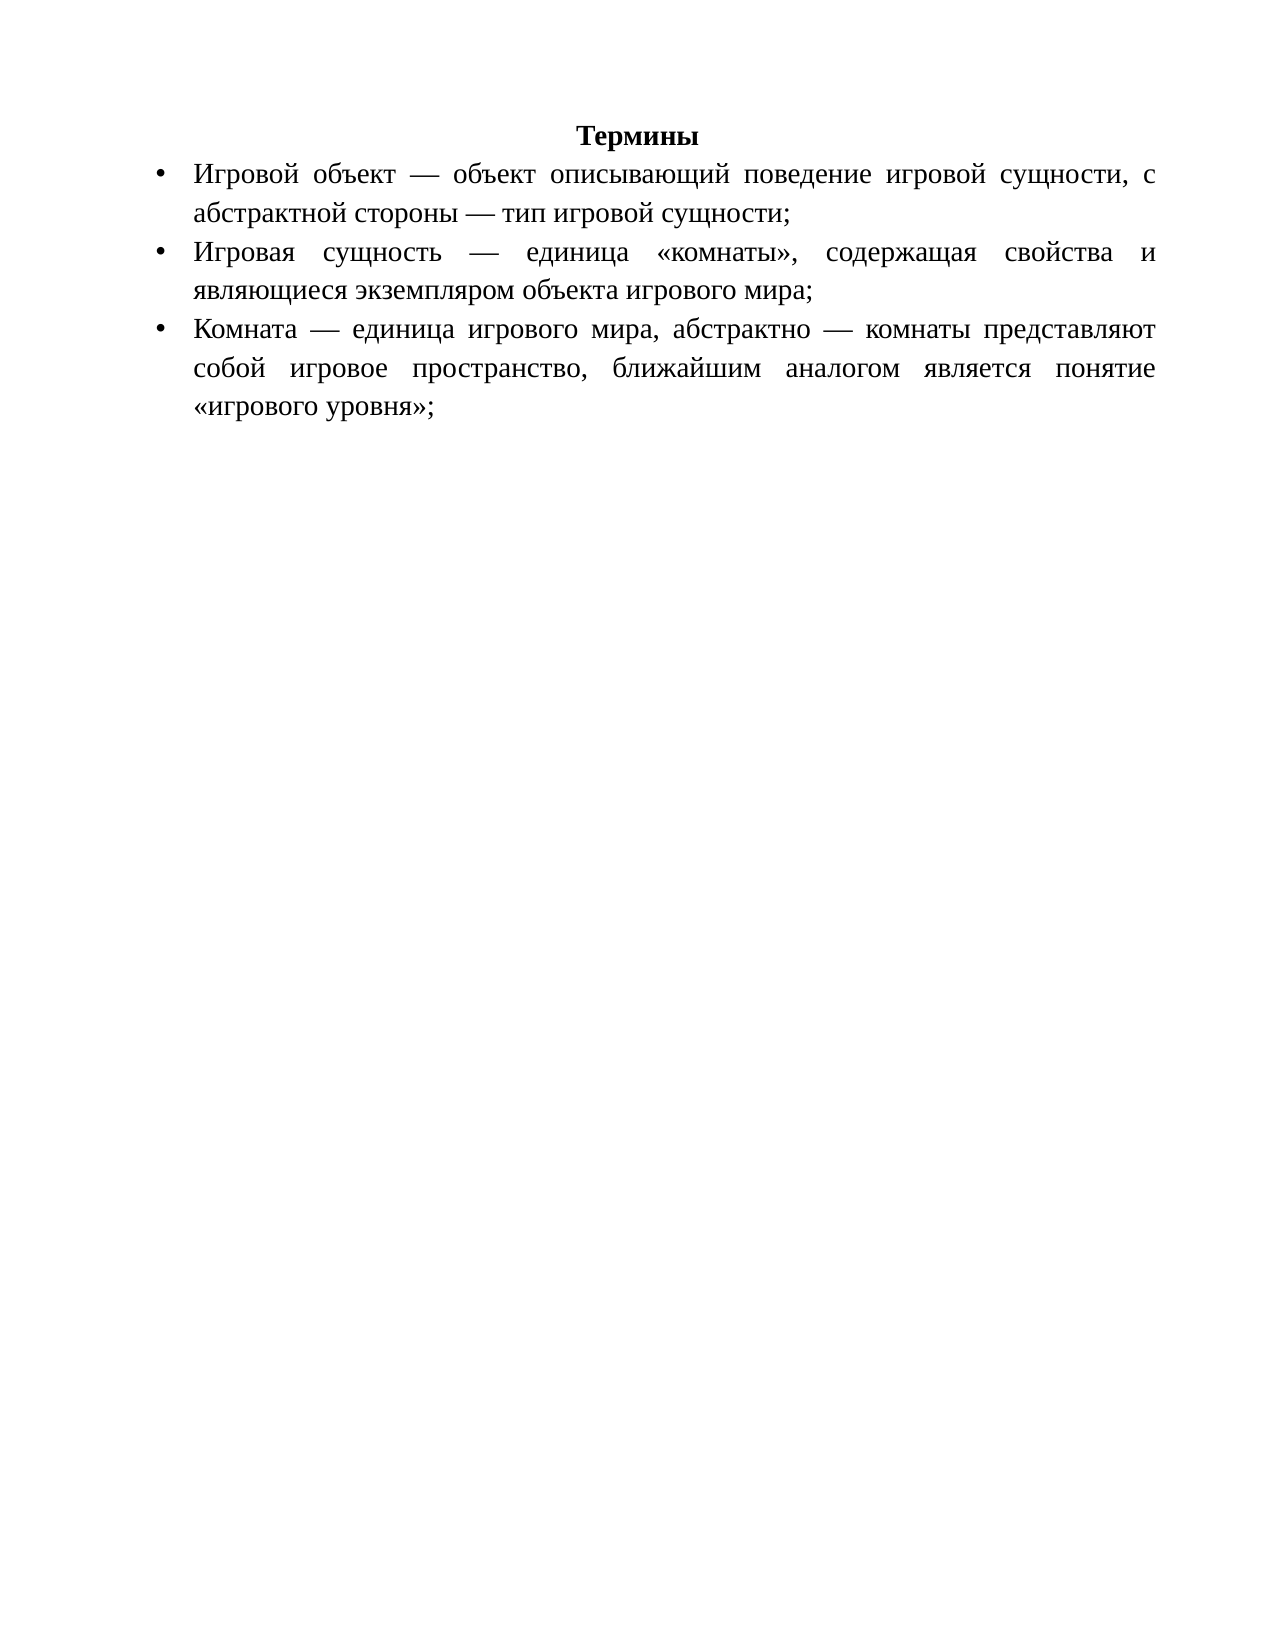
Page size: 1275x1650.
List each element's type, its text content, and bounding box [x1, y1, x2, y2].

text Термины [118, 118, 1157, 152]
list Комната — единица игрового мира, абстрактно — комнаты представляют собой игровое пространство, ближайшим аналогом является понятие «игрового уровня»; [156, 311, 1157, 422]
list Игровая сущность — единица «комнаты», содержащая свойства и являющиеся экземпляром объекта игрового мира; [156, 234, 1157, 306]
list Игровой объект — объект описывающий поведение игровой сущности, с абстрактной стороны — тип игровой сущности; [156, 157, 1157, 229]
